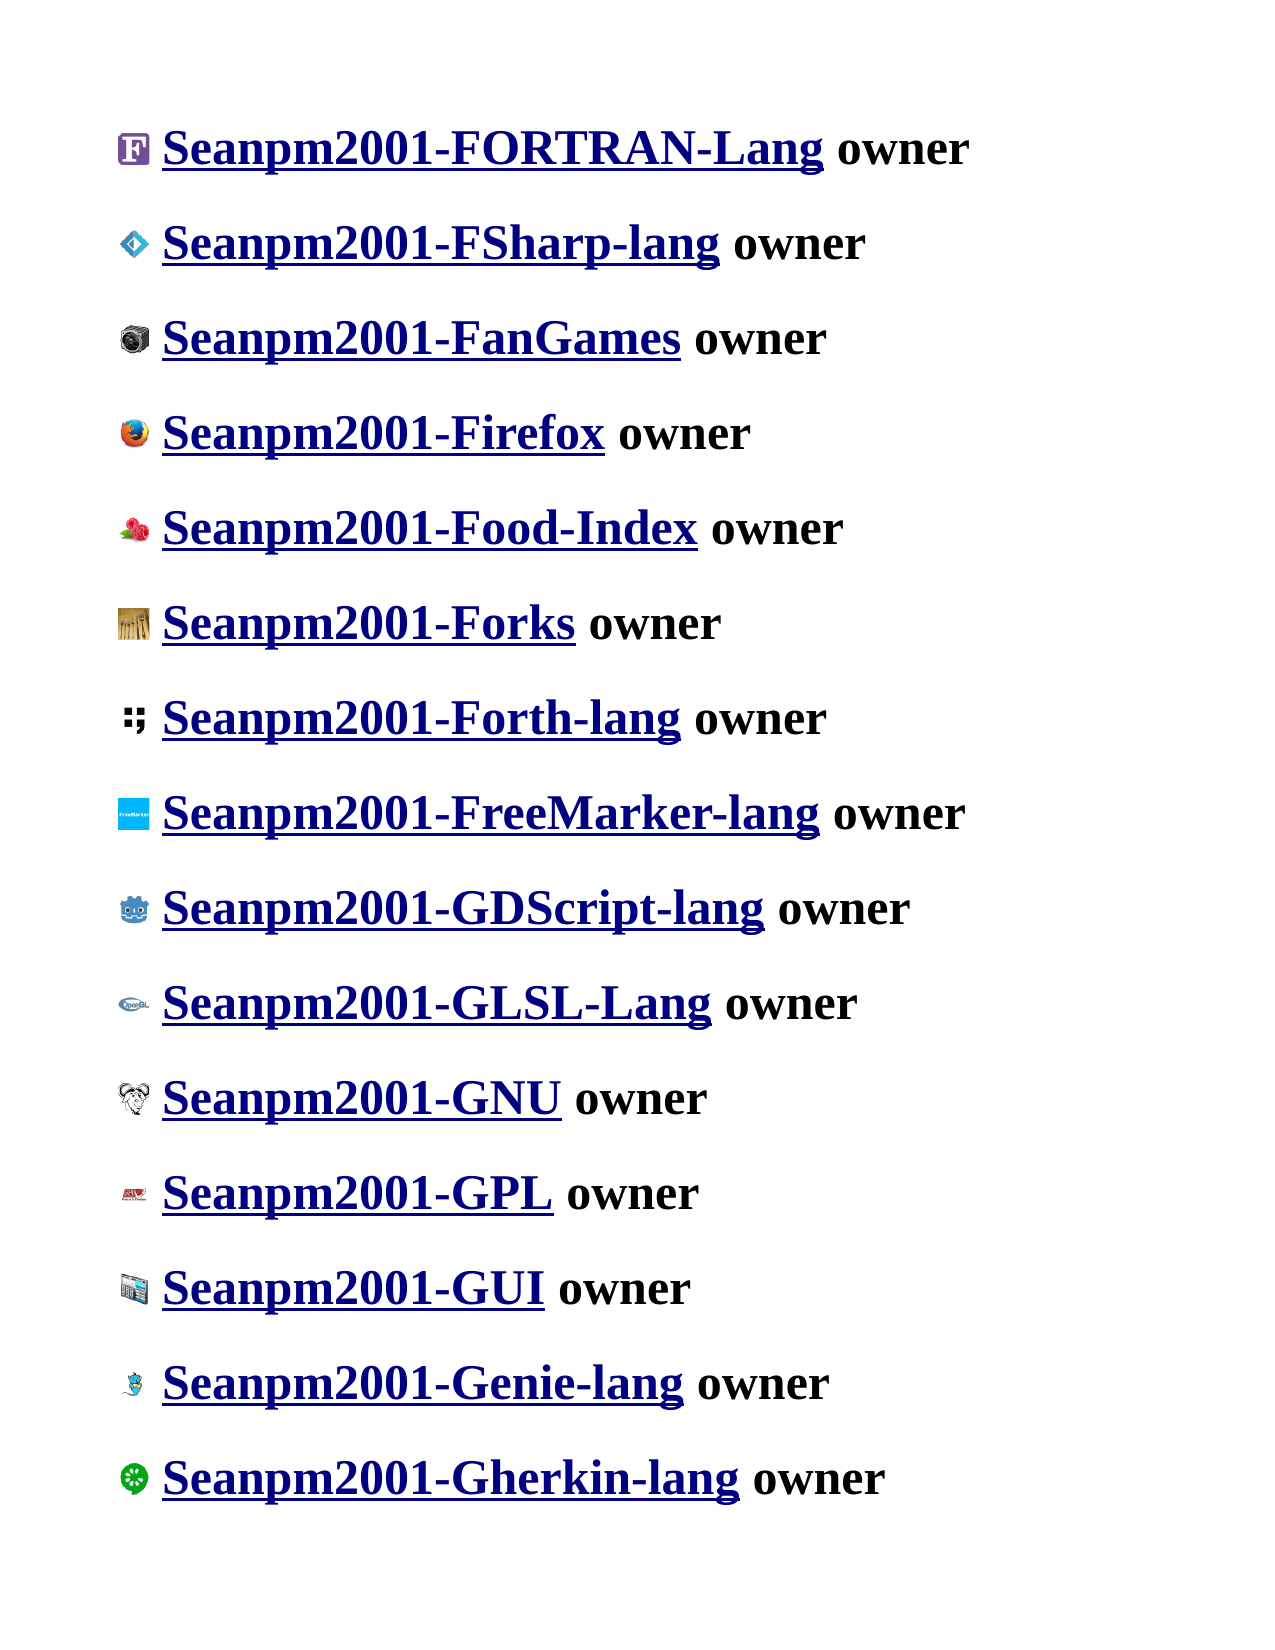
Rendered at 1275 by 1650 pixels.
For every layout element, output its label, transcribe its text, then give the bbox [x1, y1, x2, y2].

subtitle Seanpm2001-Forks owner [118, 593, 1157, 651]
subtitle Seanpm2001-GDScript-lang owner [118, 878, 1157, 936]
subtitle Seanpm2001-GPL owner [118, 1163, 1157, 1221]
subtitle Seanpm2001-Firefox owner [118, 403, 1157, 461]
subtitle Seanpm2001-Food-Index owner [118, 498, 1157, 556]
subtitle Seanpm2001-FanGames owner [118, 308, 1157, 366]
picture [118, 418, 150, 450]
subtitle Seanpm2001-GNU owner [118, 1068, 1157, 1126]
picture [118, 1463, 150, 1495]
picture [118, 1083, 150, 1115]
picture [118, 323, 150, 355]
subtitle Seanpm2001-GLSL-Lang owner [118, 973, 1157, 1031]
picture [118, 513, 150, 545]
picture [118, 988, 150, 1020]
picture [118, 1273, 150, 1305]
subtitle Seanpm2001-FSharp-lang owner [118, 213, 1157, 271]
subtitle Seanpm2001-GUI owner [118, 1258, 1157, 1316]
picture [118, 133, 150, 165]
subtitle Seanpm2001-FreeMarker-lang owner [118, 783, 1157, 841]
picture [118, 228, 150, 260]
picture [118, 1178, 150, 1210]
picture [118, 703, 150, 735]
subtitle Seanpm2001-Genie-lang owner [118, 1353, 1157, 1411]
picture [118, 1368, 150, 1400]
subtitle Seanpm2001-Gherkin-lang owner [118, 1448, 1157, 1506]
subtitle Seanpm2001-FORTRAN-Lang owner [118, 118, 1157, 176]
picture [118, 608, 150, 640]
picture [118, 893, 150, 925]
subtitle Seanpm2001-Forth-lang owner [118, 688, 1157, 746]
